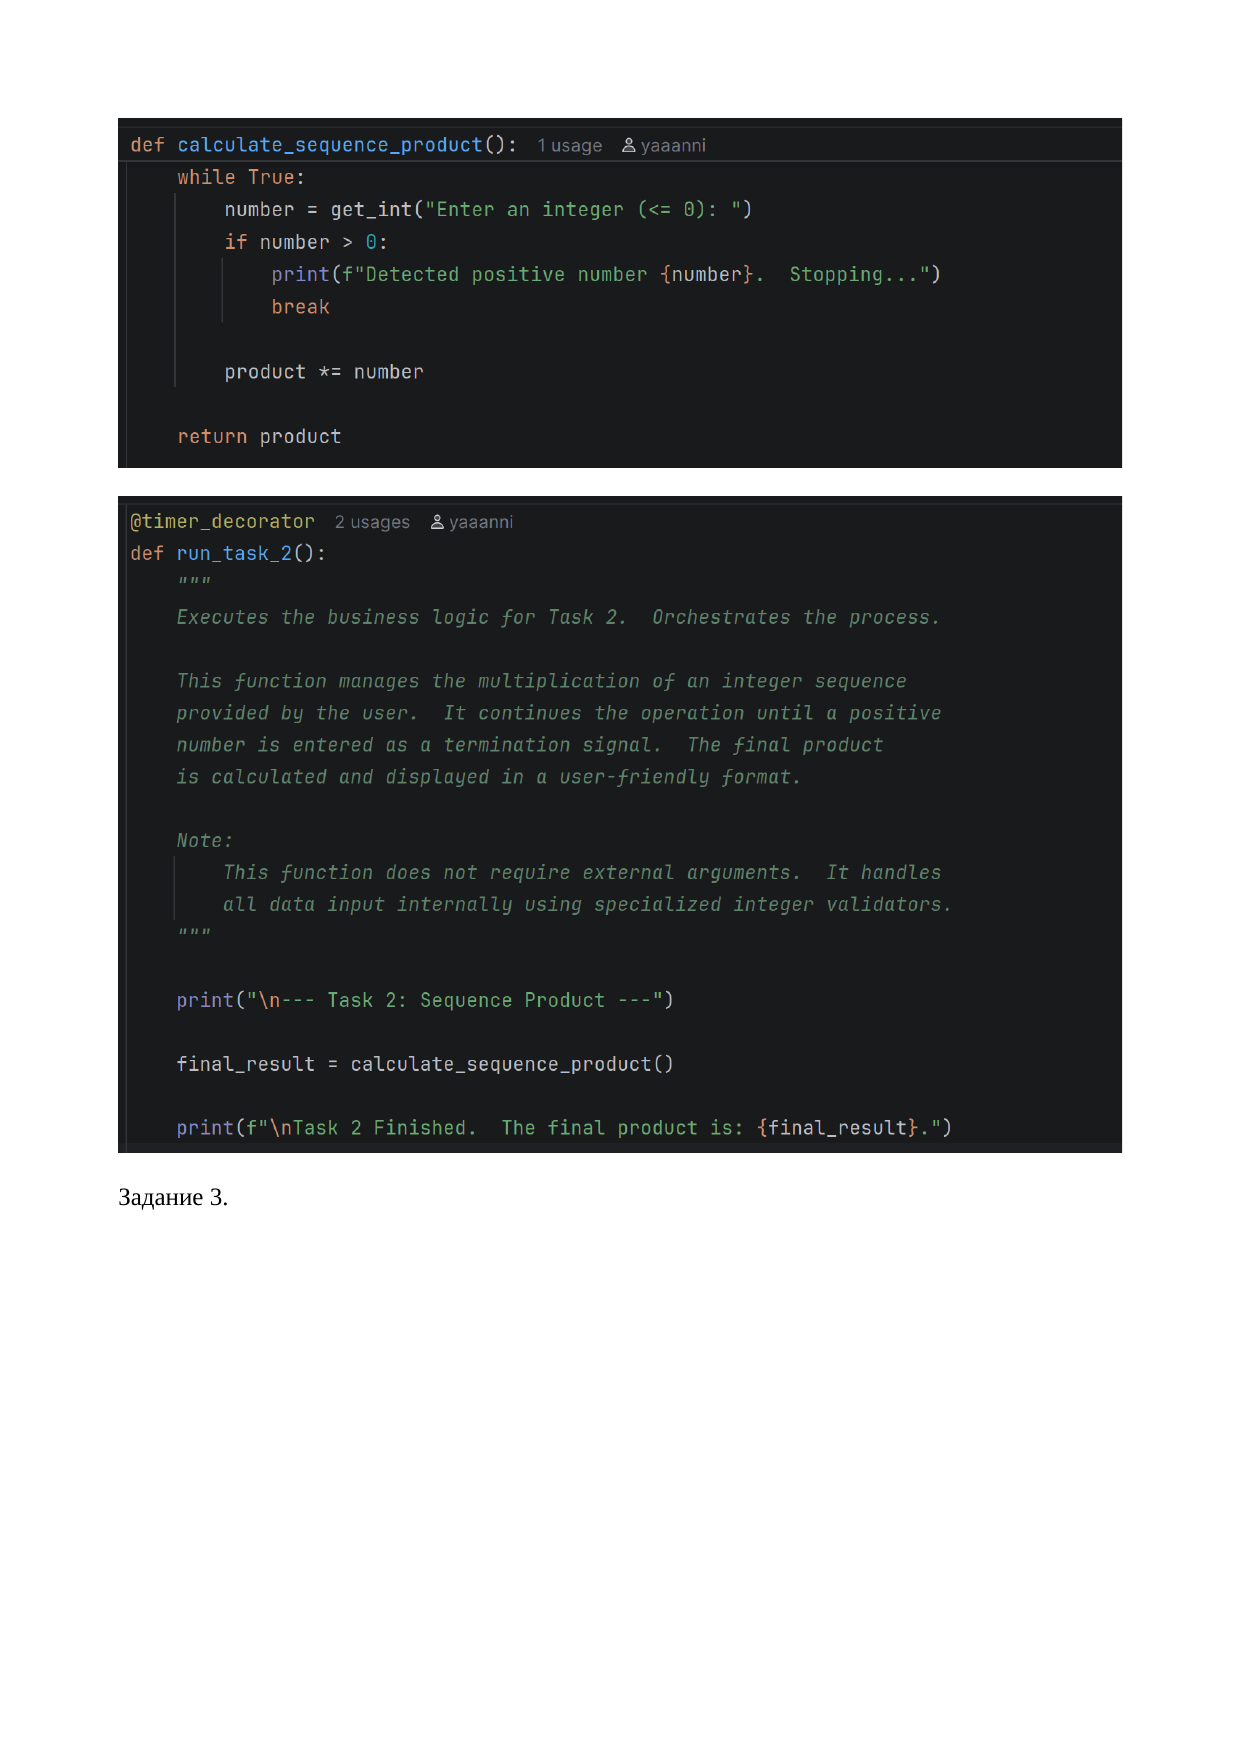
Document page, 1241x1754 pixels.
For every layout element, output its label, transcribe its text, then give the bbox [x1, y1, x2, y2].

text Задание 3. [118, 1182, 1122, 1210]
picture [118, 118, 1123, 468]
picture [118, 496, 1123, 1153]
